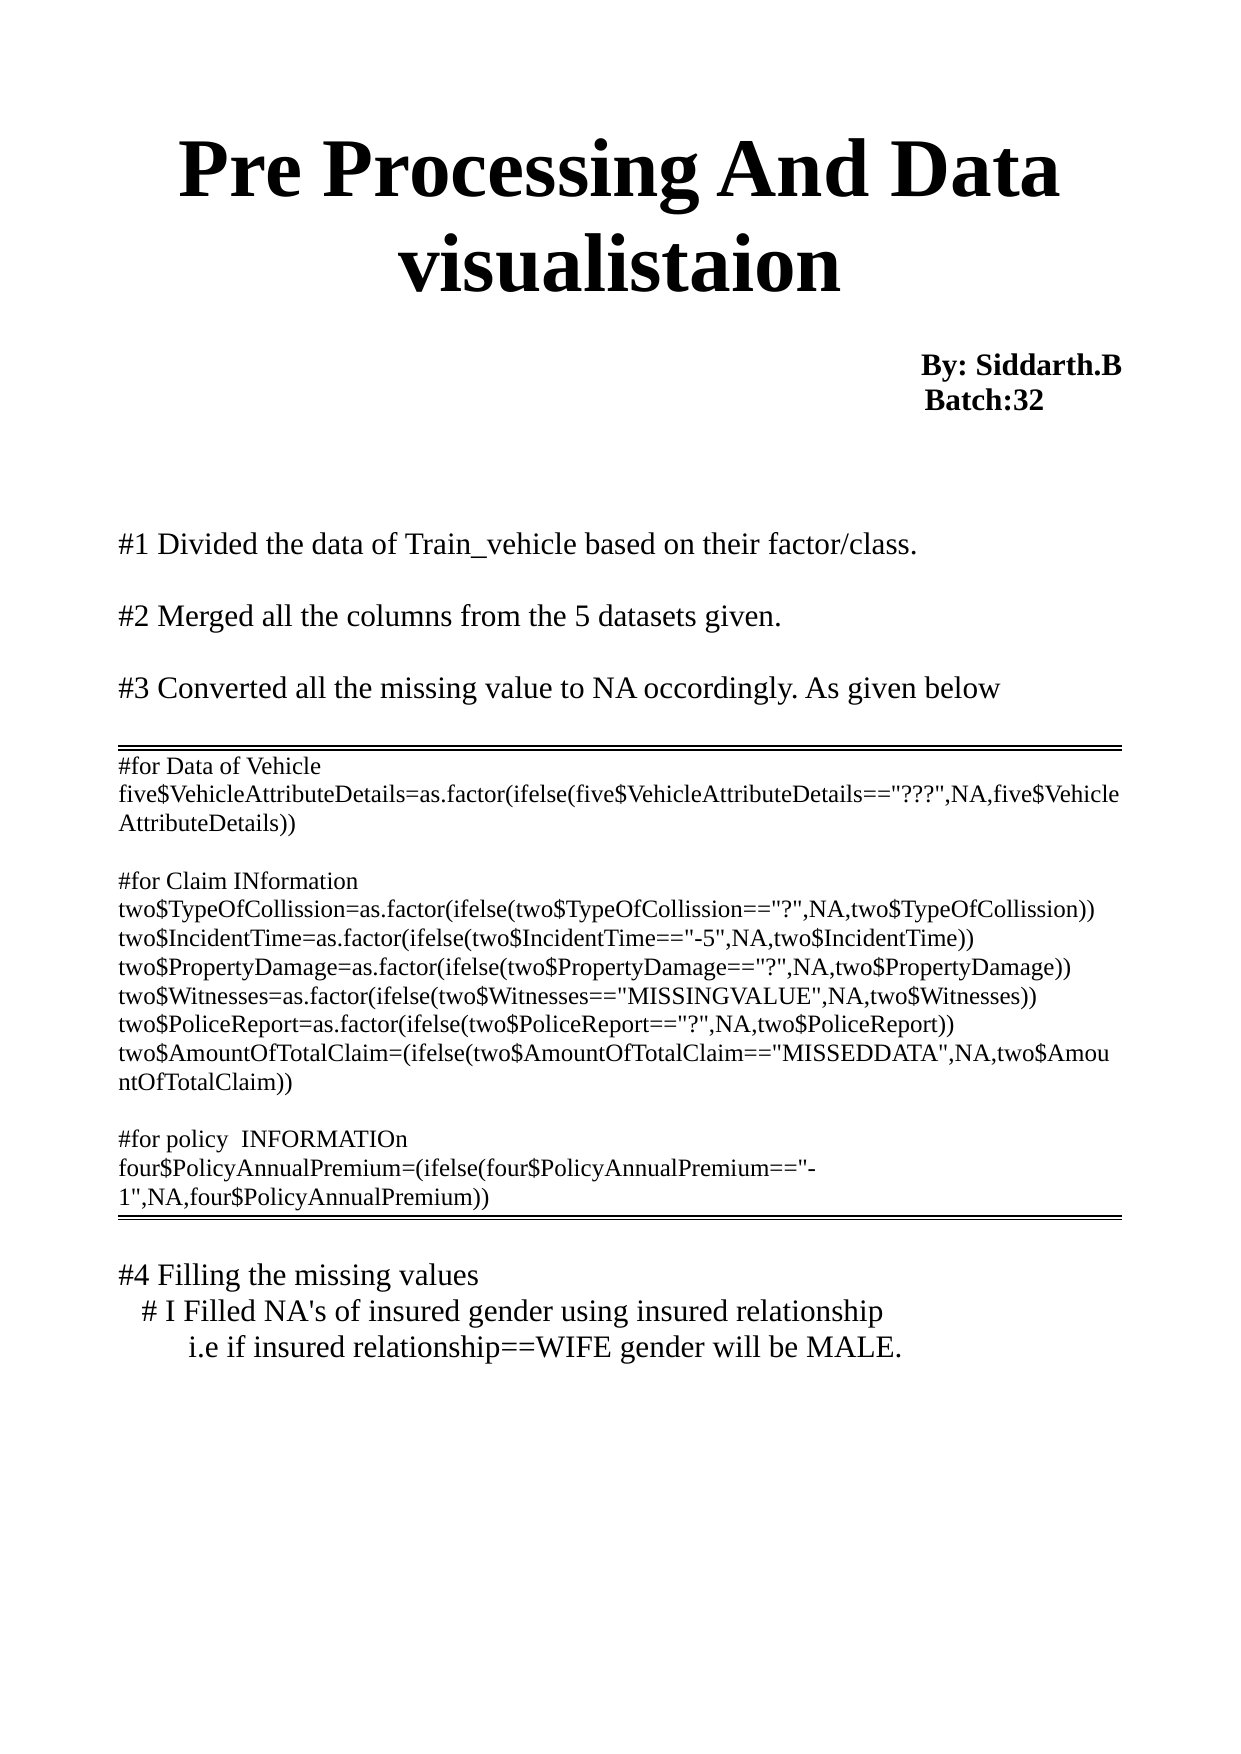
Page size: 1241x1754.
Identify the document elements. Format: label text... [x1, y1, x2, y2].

text four$PolicyAnnualPremium=(ifelse(four$PolicyAnnualPremium=="-1",NA,four$PolicyAnnualPremium)) [118, 1153, 1122, 1215]
text five$VehicleAttributeDetails=as.factor(ifelse(five$VehicleAttributeDetails=="???",NA,five$VehicleAttributeDetails)) [118, 779, 1122, 837]
text two$TypeOfCollission=as.factor(ifelse(two$TypeOfCollission=="?",NA,two$TypeOfCollission)) [118, 894, 1122, 923]
text Pre Processing And Data visualistaion [118, 118, 1122, 310]
text By: Siddarth.B [118, 346, 1122, 382]
text two$PropertyDamage=as.factor(ifelse(two$PropertyDamage=="?",NA,two$PropertyDamage)) [118, 952, 1122, 981]
text two$AmountOfTotalClaim=(ifelse(two$AmountOfTotalClaim=="MISSEDDATA",NA,two$AmountOfTotalClaim)) [118, 1038, 1122, 1096]
text two$PoliceReport=as.factor(ifelse(two$PoliceReport=="?",NA,two$PoliceReport)) [118, 1009, 1122, 1038]
text #for policy INFORMATIOn [118, 1124, 1122, 1153]
text #for Claim INformation [118, 866, 1122, 894]
text two$IncidentTime=as.factor(ifelse(two$IncidentTime=="-5",NA,two$IncidentTime)) [118, 923, 1122, 952]
text i.e if insured relationship==WIFE gender will be MALE. [118, 1328, 1122, 1364]
text # I Filled NA's of insured gender using insured relationship [118, 1292, 1122, 1328]
text #1 Divided the data of Train_vehicle based on their factor/class. [118, 525, 1122, 561]
text #3 Converted all the missing value to NA occordingly. As given below [118, 669, 1122, 705]
text #4 Filling the missing values [118, 1256, 1122, 1292]
text Batch:32 [118, 382, 1122, 418]
text two$Witnesses=as.factor(ifelse(two$Witnesses=="MISSINGVALUE",NA,two$Witnesses)) [118, 981, 1122, 1009]
text #for Data of Vehicle [118, 751, 1122, 779]
text #2 Merged all the columns from the 5 datasets given. [118, 597, 1122, 633]
